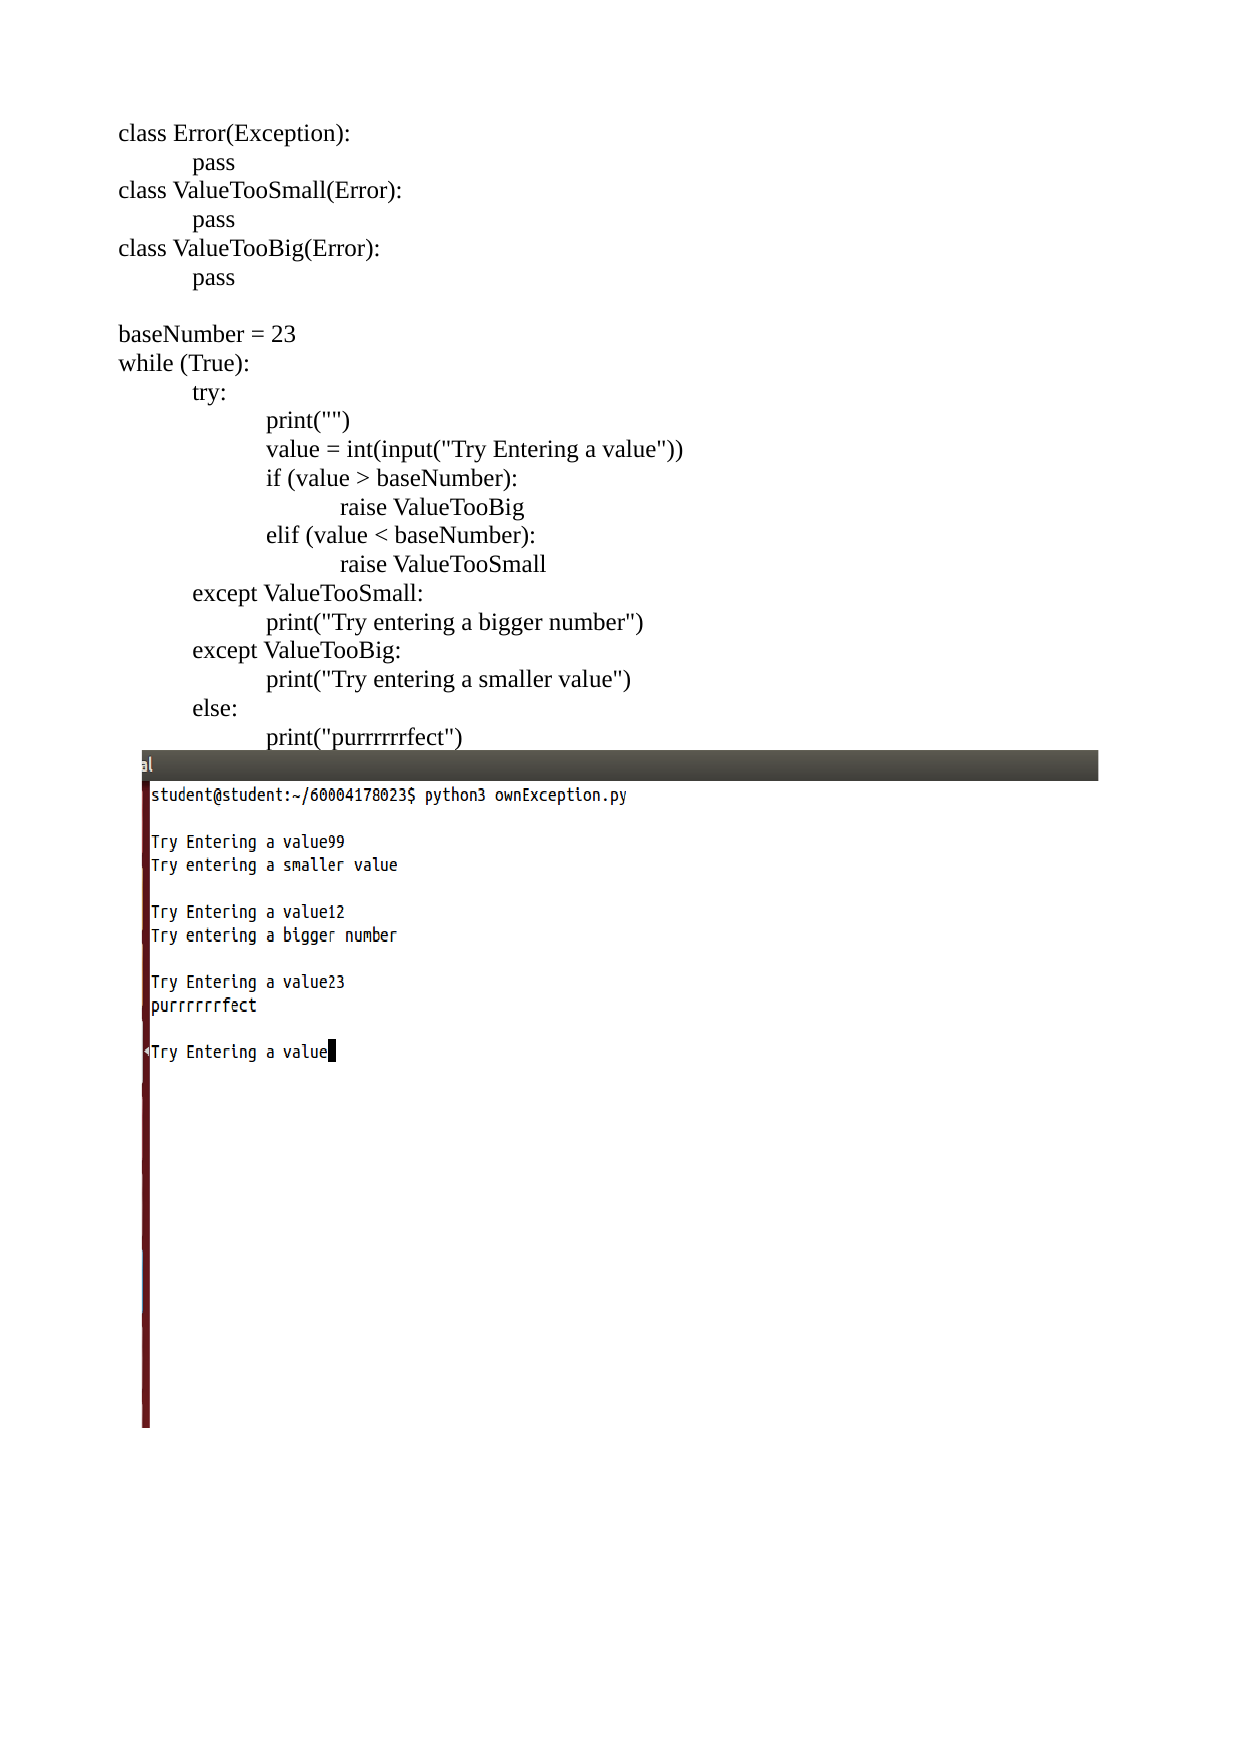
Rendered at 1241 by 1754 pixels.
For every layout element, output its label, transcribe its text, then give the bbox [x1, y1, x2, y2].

text pass [118, 204, 1122, 233]
text try: [118, 377, 1122, 406]
text except ValueTooSmall: [118, 578, 1122, 607]
text except ValueTooBig: [118, 636, 1122, 664]
text pass [118, 147, 1122, 176]
text while (True): [118, 348, 1122, 377]
text else: [118, 693, 1122, 722]
text class ValueTooSmall(Error): [118, 176, 1122, 204]
text value = int(input("Try Entering a value")) [118, 434, 1122, 463]
text print("") [118, 406, 1122, 434]
picture [141, 750, 628, 1428]
text baseNumber = 23 [118, 319, 1122, 348]
text elif (value < baseNumber): [118, 521, 1122, 549]
text if (value > baseNumber): [118, 463, 1122, 492]
text raise ValueTooSmall [118, 549, 1122, 578]
text print("purrrrrrfect") [118, 722, 1122, 751]
text print("Try entering a bigger number") [118, 607, 1122, 636]
text class ValueTooBig(Error): [118, 233, 1122, 262]
text class Error(Exception): [118, 118, 1122, 147]
text pass [118, 262, 1122, 291]
text raise ValueTooBig [118, 492, 1122, 521]
text print("Try entering a smaller value") [118, 664, 1122, 693]
